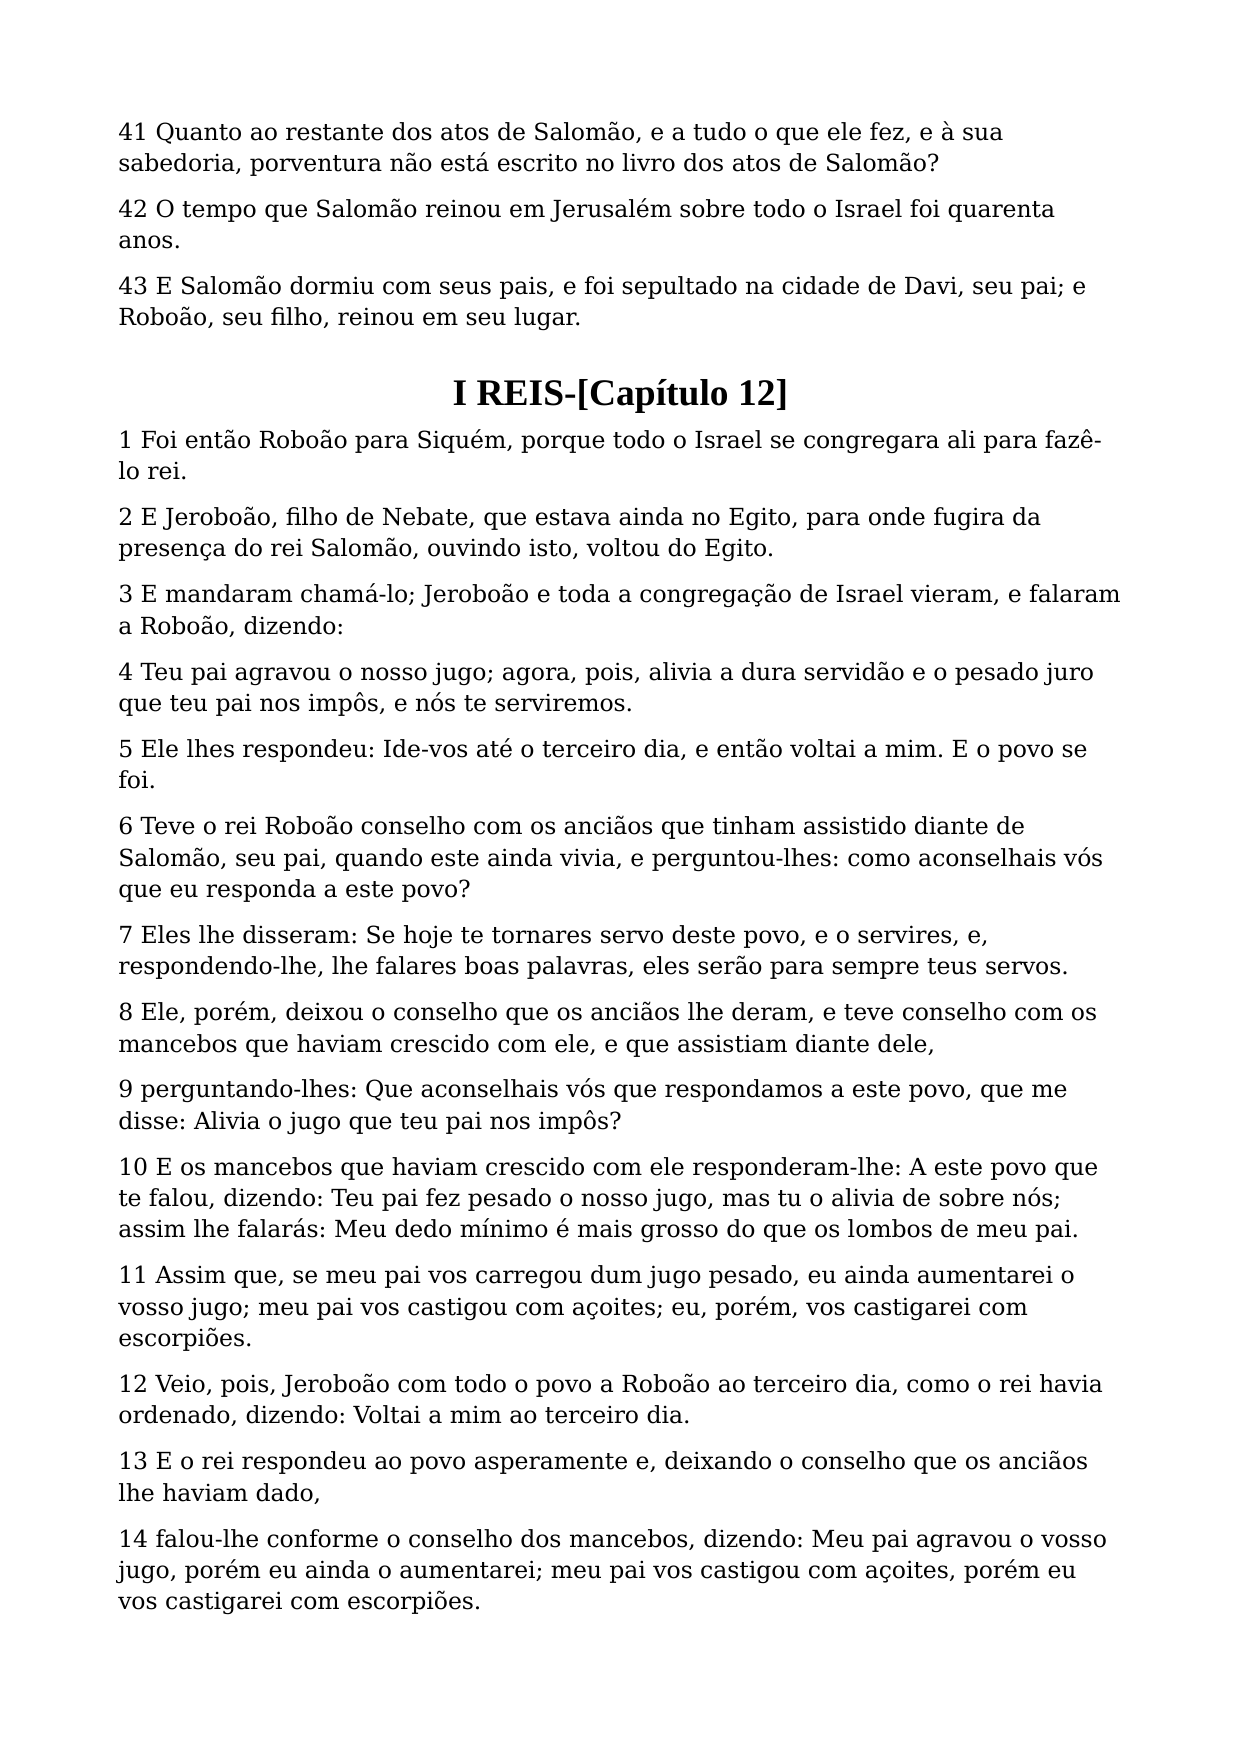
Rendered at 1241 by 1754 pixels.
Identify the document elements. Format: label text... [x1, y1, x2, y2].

text 1 Foi então Roboão para Siquém, porque todo o Israel se congregara ali para fazê-lo rei. [118, 426, 1122, 485]
text 41 Quanto ao restante dos atos de Salomão, e a tudo o que ele fez, e à sua sabedoria, porventura não está escrito no livro dos atos de Salomão? [118, 118, 1122, 177]
text 4 Teu pai agravou o nosso jugo; agora, pois, alivia a dura servidão e o pesado juro que teu pai nos impôs, e nós te serviremos. [118, 658, 1122, 717]
text 11 Assim que, se meu pai vos carregou dum jugo pesado, eu ainda aumentarei o vosso jugo; meu pai vos castigou com açoites; eu, porém, vos castigarei com escorpiões. [118, 1262, 1122, 1352]
text 14 falou-lhe conforme o conselho dos mancebos, dizendo: Meu pai agravou o vosso jugo, porém eu ainda o aumentarei; meu pai vos castigou com açoites, porém eu vos castigarei com escorpiões. [118, 1525, 1122, 1615]
text 5 Ele lhes respondeu: Ide-vos até o terceiro dia, e então voltai a mim. E o povo se foi. [118, 736, 1122, 794]
text 12 Veio, pois, Jeroboão com todo o povo a Roboão ao terceiro dia, como o rei havia ordenado, dizendo: Voltai a mim ao terceiro dia. [118, 1371, 1122, 1429]
text 6 Teve o rei Roboão conselho com os anciãos que tinham assistido diante de Salomão, seu pai, quando este ainda vivia, e perguntou-lhes: como aconselhais vós que eu responda a este povo? [118, 813, 1122, 903]
subtitle I REIS-[Capítulo 12] [118, 371, 1122, 414]
text 10 E os mancebos que haviam crescido com ele responderam-lhe: A este povo que te falou, dizendo: Teu pai fez pesado o nosso jugo, mas tu o alivia de sobre nós; assim lhe falarás: Meu dedo mínimo é mais grosso do que os lombos de meu pai. [118, 1153, 1122, 1243]
text 9 perguntando-lhes: Que aconselhais vós que respondamos a este povo, que me disse: Alivia o jugo que teu pai nos impôs? [118, 1076, 1122, 1135]
text 7 Eles lhe disseram: Se hoje te tornares servo deste povo, e o servires, e, respondendo-lhe, lhe falares boas palavras, eles serão para sempre teus servos. [118, 922, 1122, 980]
text 8 Ele, porém, deixou o conselho que os anciãos lhe deram, e teve conselho com os mancebos que haviam crescido com ele, e que assistiam diante dele, [118, 999, 1122, 1057]
text 43 E Salomão dormiu com seus pais, e foi sepultado na cidade de Davi, seu pai; e Roboão, seu filho, reinou em seu lugar. [118, 273, 1122, 331]
text 3 E mandaram chamá-lo; Jeroboão e toda a congregação de Israel vieram, e falaram a Roboão, dizendo: [118, 581, 1122, 640]
text 2 E Jeroboão, filho de Nebate, que estava ainda no Egito, para onde fugira da presença do rei Salomão, ouvindo isto, voltou do Egito. [118, 504, 1122, 562]
text 42 O tempo que Salomão reinou em Jerusalém sobre todo o Israel foi quarenta anos. [118, 195, 1122, 254]
text 13 E o rei respondeu ao povo asperamente e, deixando o conselho que os anciãos lhe haviam dado, [118, 1448, 1122, 1507]
